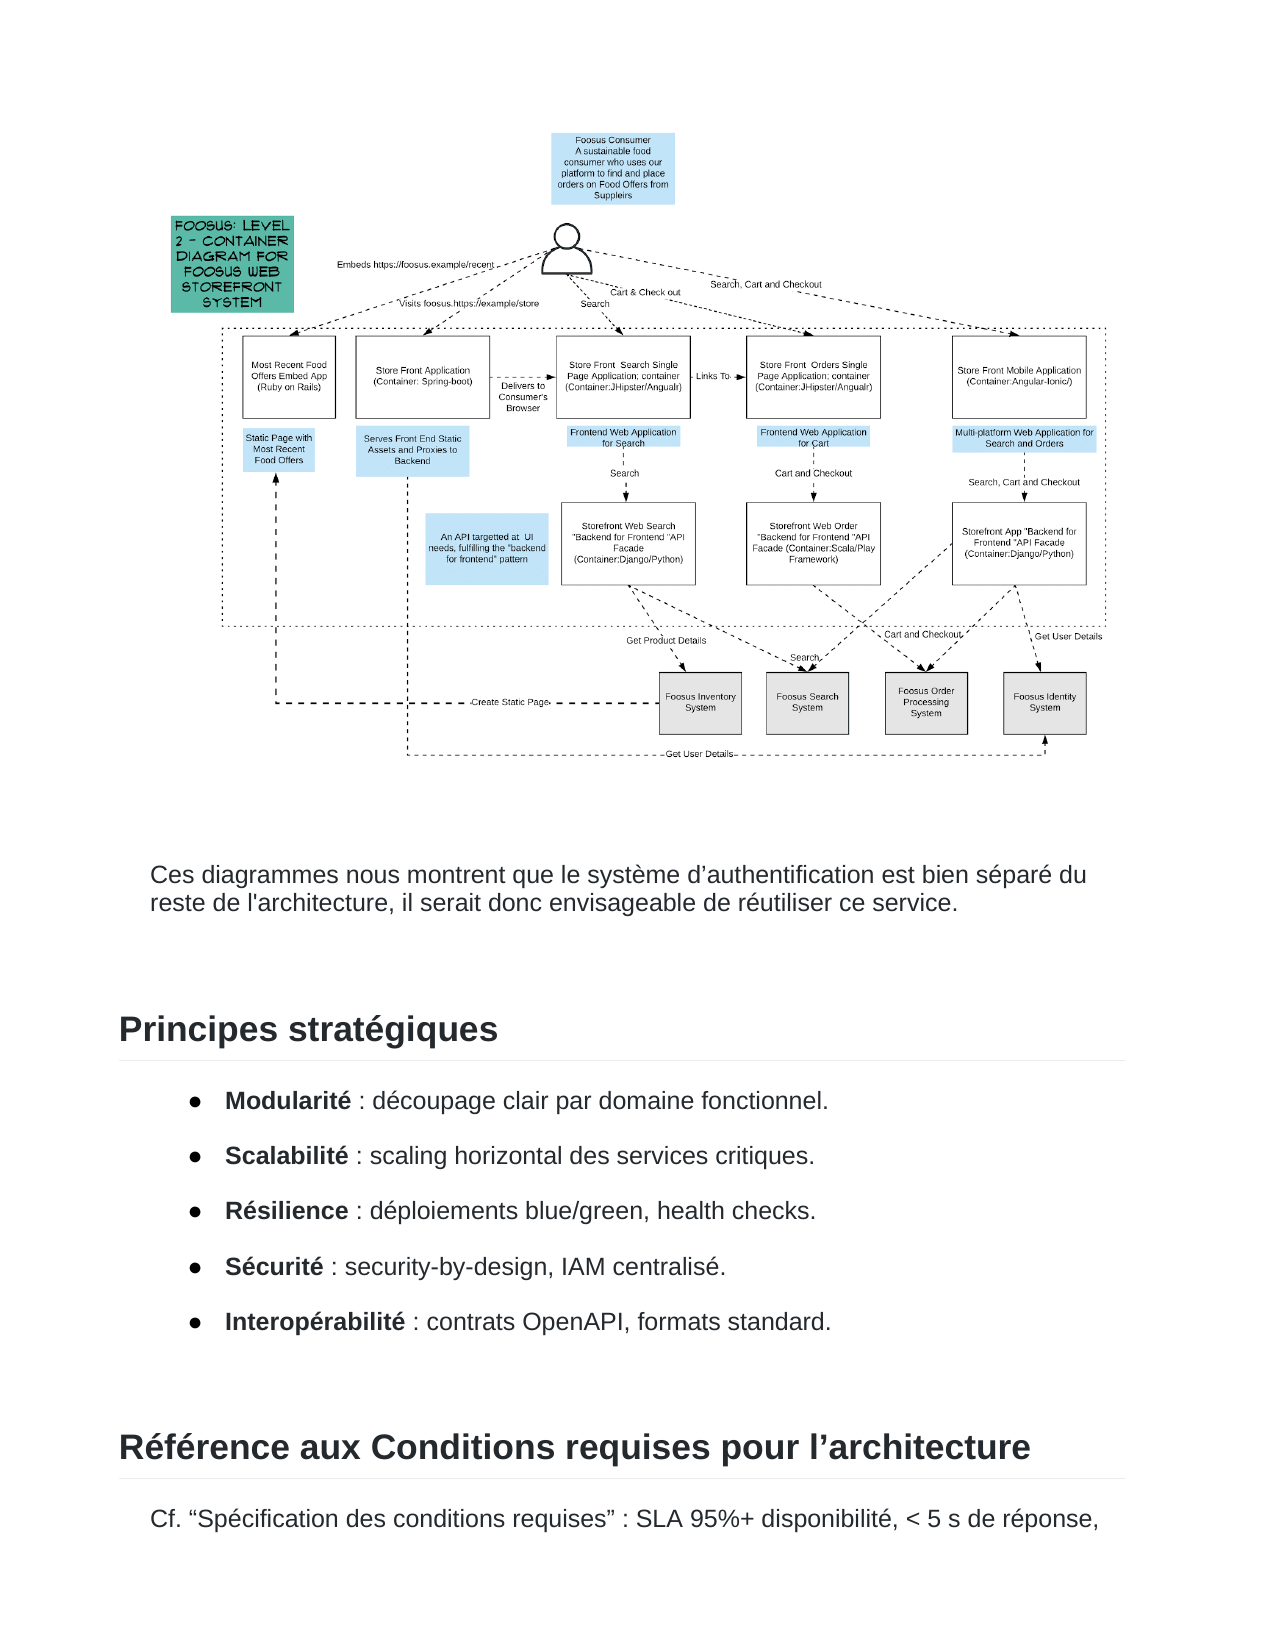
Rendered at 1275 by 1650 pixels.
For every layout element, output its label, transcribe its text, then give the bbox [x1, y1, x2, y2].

subtitle Référence aux Conditions requises pour l’architecture [119, 1427, 1125, 1478]
list Résilience : déploiements blue/green, health checks. [187, 1196, 1125, 1251]
text Ces diagrammes nous montrent que le système d’authentification est bien séparé du reste de l'architecture, il serait donc envisageable de réutiliser ce service. [150, 860, 1125, 917]
list Scalabilité : scaling horizontal des services critiques. [187, 1141, 1125, 1196]
list Modularité : découpage clair par domaine fonctionnel. [187, 1086, 1125, 1141]
text Cf. “Spécification des conditions requises” : SLA 95%+ disponibilité, < 5 s de réponse, [150, 1504, 1125, 1533]
list Interopérabilité : contrats OpenAPI, formats standard. [187, 1307, 1125, 1335]
list Sécurité : security-by-design, IAM centralisé. [187, 1251, 1125, 1307]
subtitle Principes stratégiques [119, 1008, 1125, 1060]
picture [150, 112, 1125, 781]
